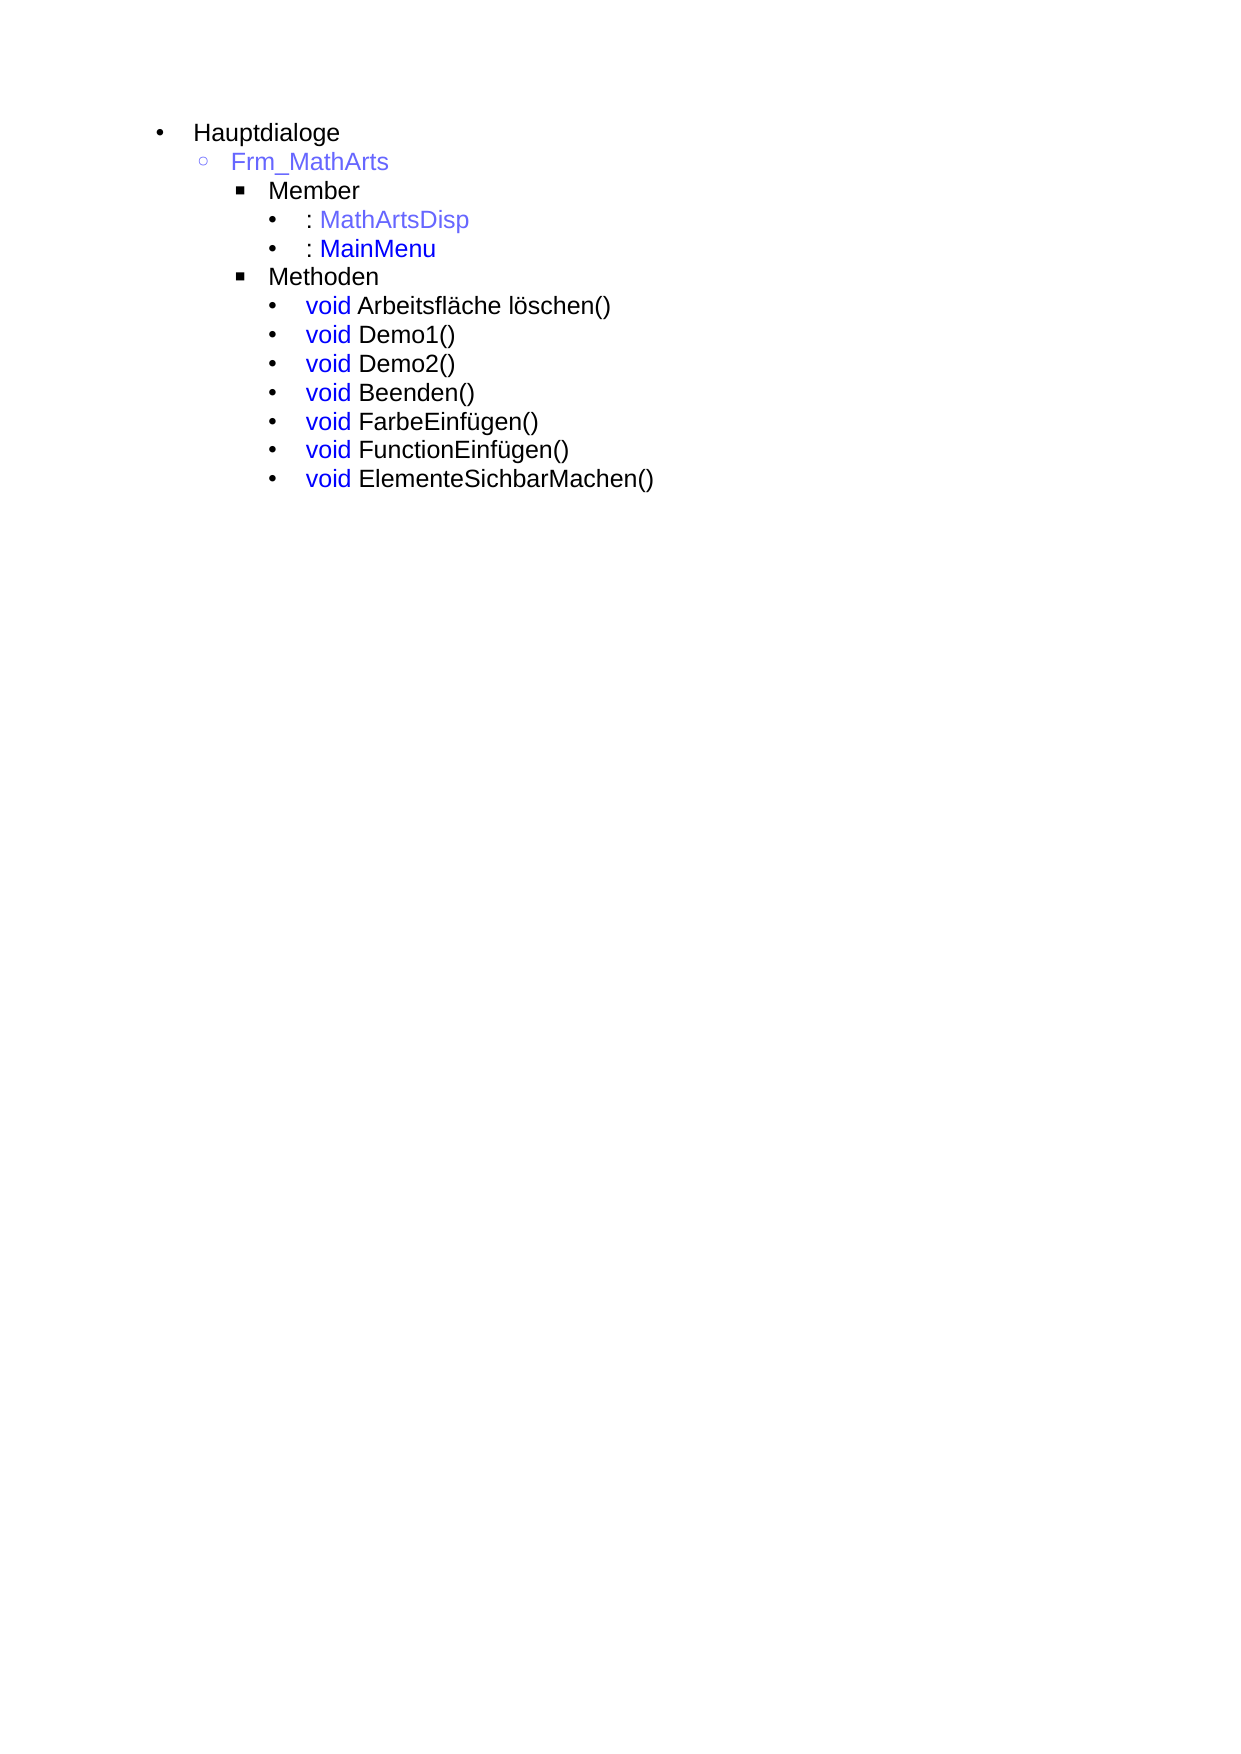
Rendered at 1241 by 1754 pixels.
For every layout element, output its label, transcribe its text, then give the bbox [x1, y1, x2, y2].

list void Demo1() [268, 320, 1122, 349]
list void Beenden() [268, 378, 1122, 407]
list Methoden [231, 262, 1122, 291]
list void FunctionEinfügen() [268, 436, 1122, 464]
list void Demo2() [268, 349, 1122, 378]
list : MainMenu [268, 233, 1122, 262]
list Frm_MathArts [193, 147, 1122, 176]
list void FarbeEinfügen() [268, 407, 1122, 436]
list void ElementeSichbarMachen() [268, 464, 1122, 493]
list Hauptdialoge [156, 118, 1122, 147]
list Member [231, 176, 1122, 205]
list : MathArtsDisp [268, 205, 1122, 233]
list void Arbeitsfläche löschen() [268, 291, 1122, 320]
